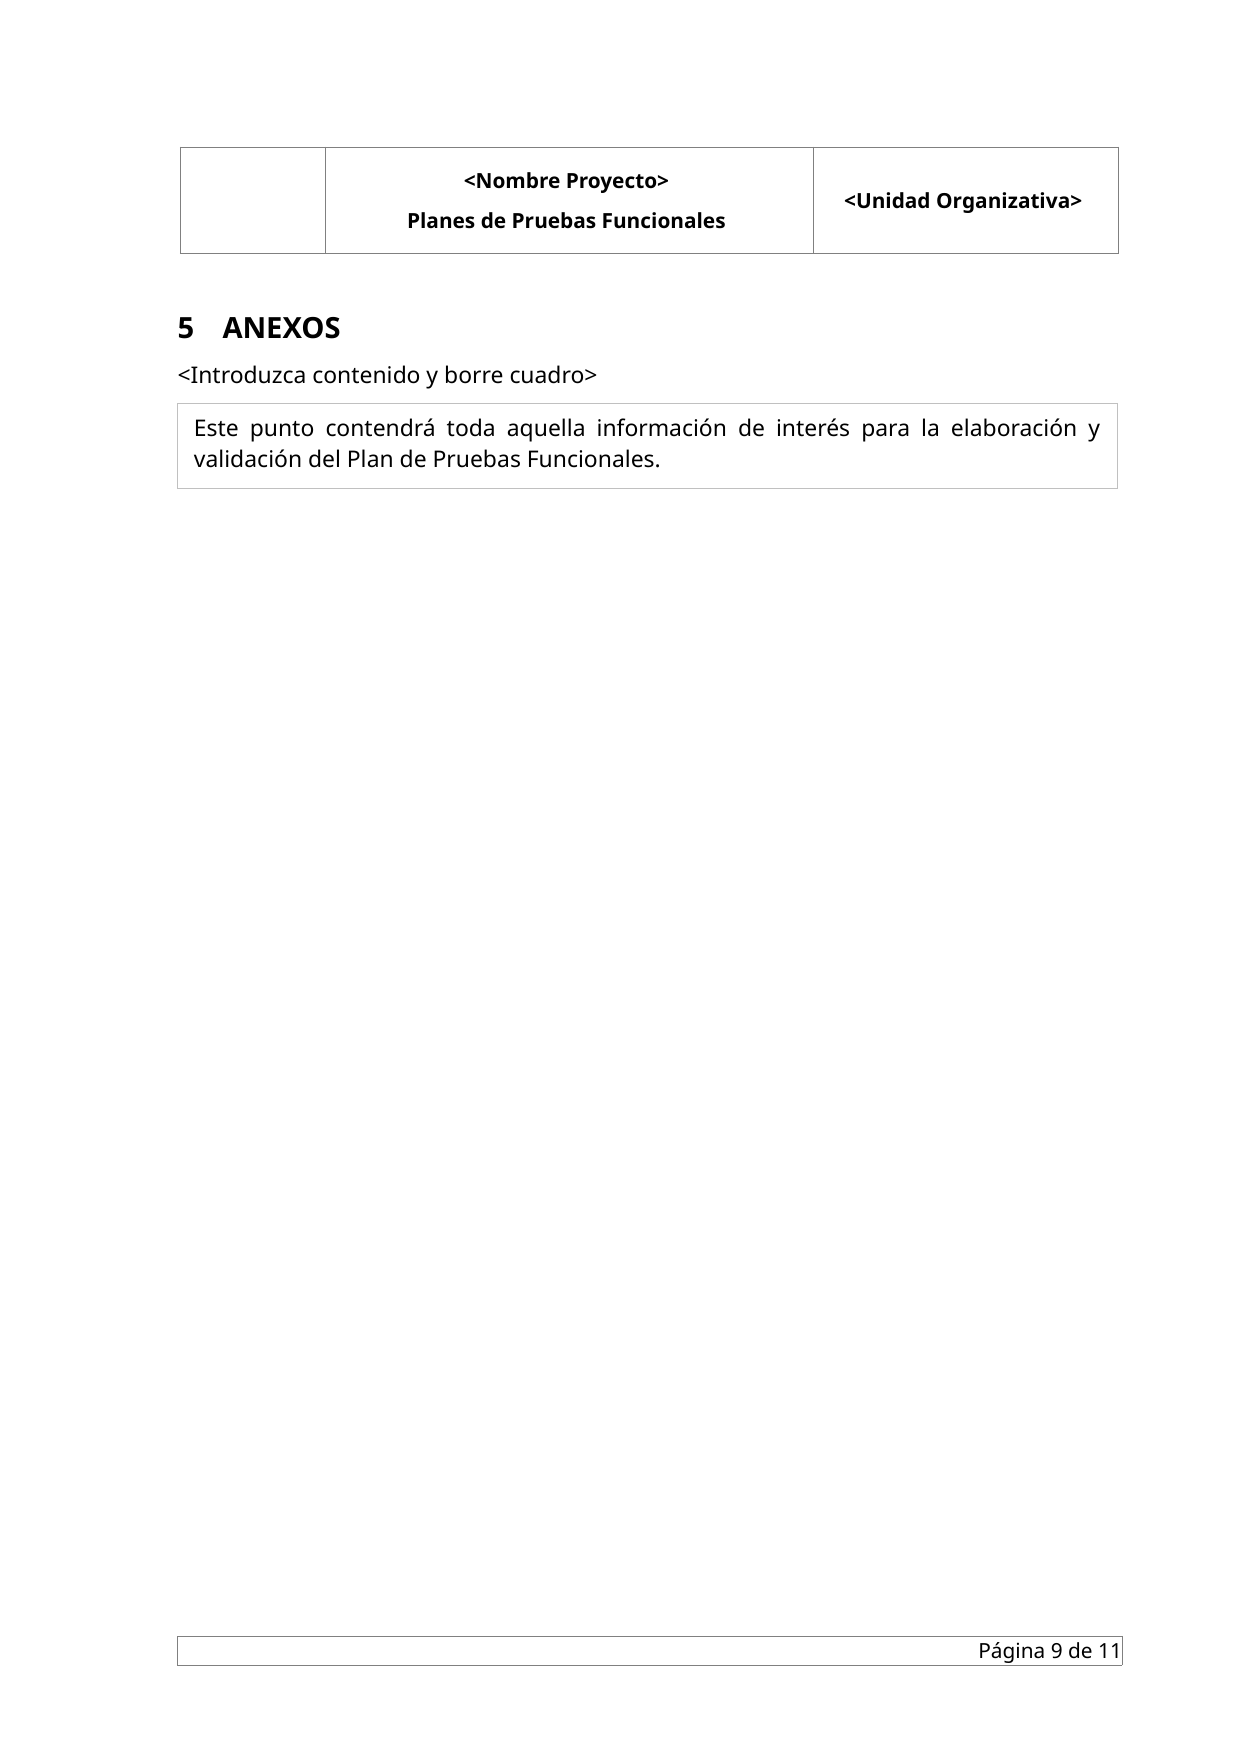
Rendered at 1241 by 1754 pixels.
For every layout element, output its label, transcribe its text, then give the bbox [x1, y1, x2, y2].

text <Introduzca contenido y borre cuadro> [177, 359, 1122, 390]
subtitle ANEXOS [177, 307, 1122, 347]
text Este punto contendrá toda aquella información de interés para la elaboración y validación del Plan de Pruebas Funcionales. [194, 412, 1101, 474]
